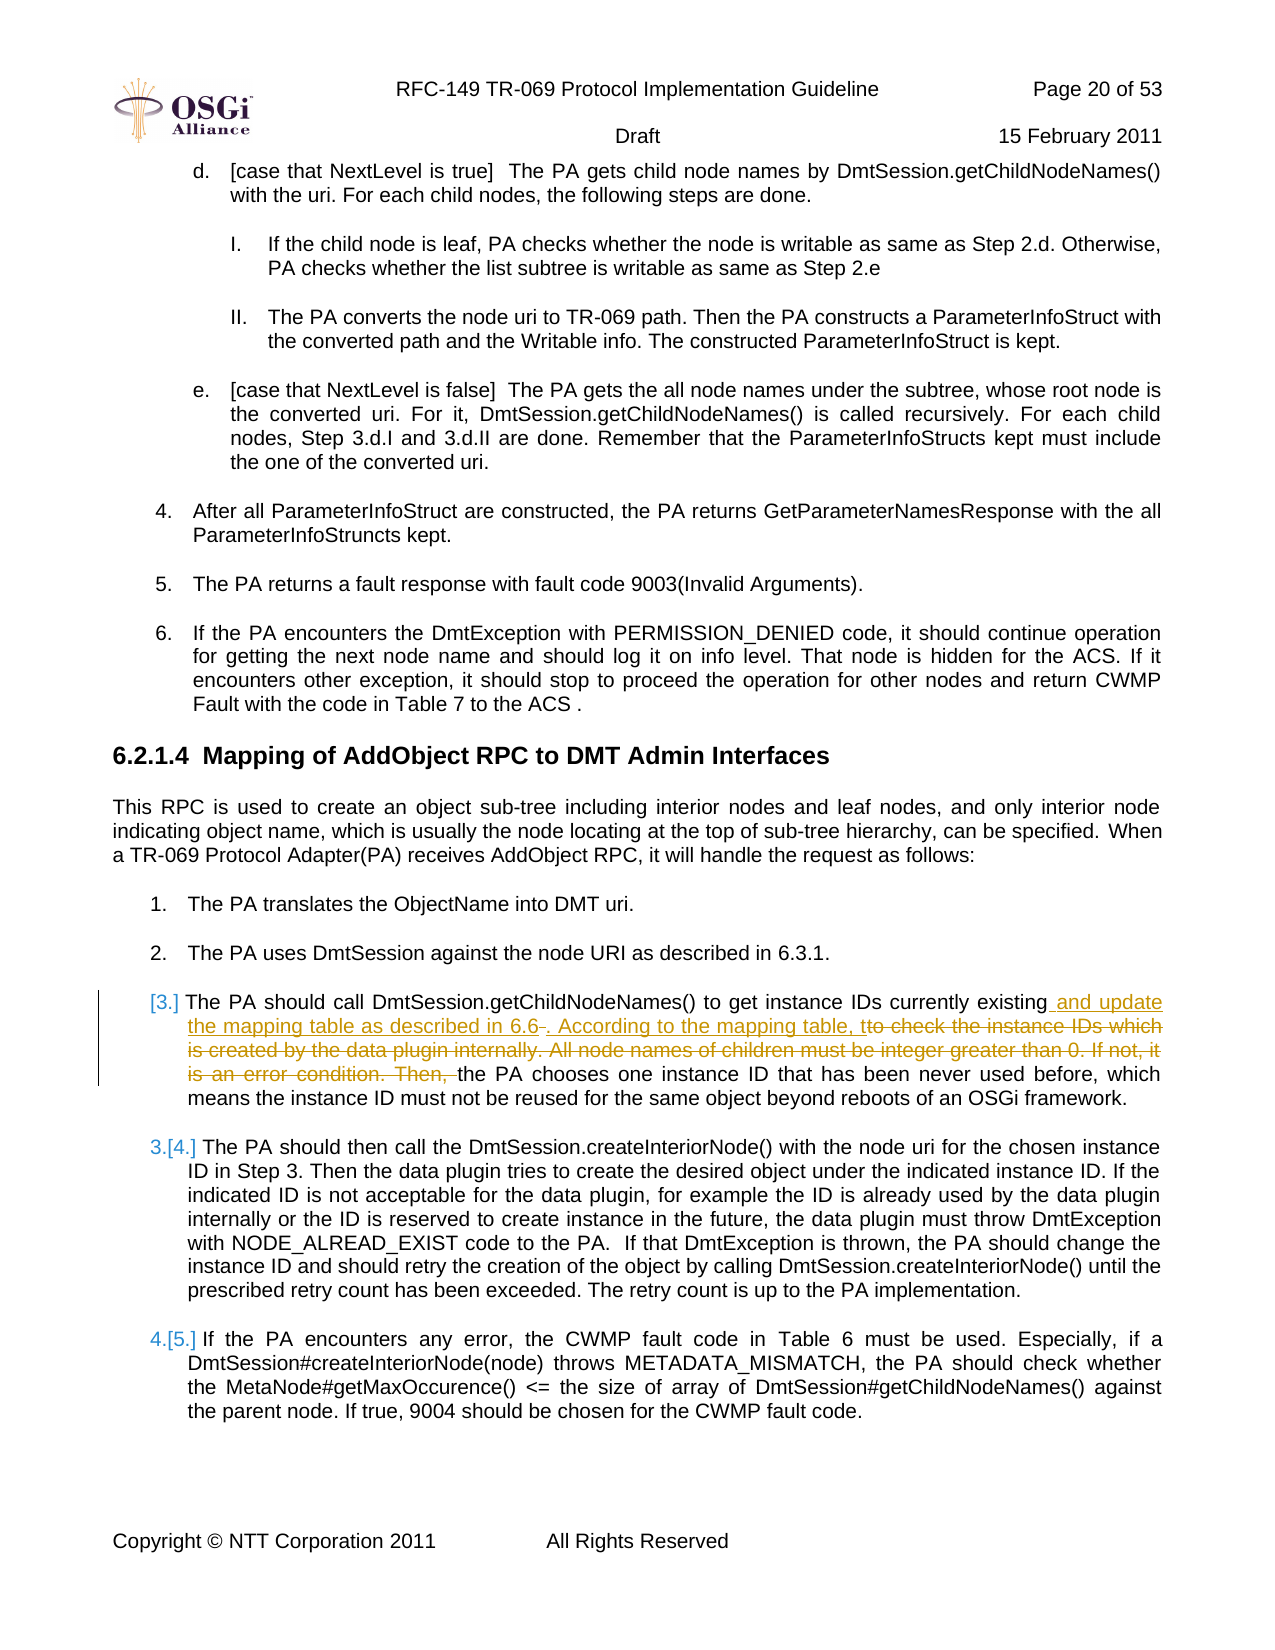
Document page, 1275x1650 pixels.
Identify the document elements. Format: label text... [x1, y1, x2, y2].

list The PA should call DmtSession.getChildNodeNames() to get instance IDs currently existing and update the mapping table as described in 6.6. According to the mapping table, tthe PA chooses one instance ID that has been never used before, which means the instance ID must not be reused for the same object beyond reboots of an OSGi framework. [150, 990, 1162, 1109]
list [case that NextLevel is false] The PA gets the all node names under the subtree, whose root node is the converted uri. For it, DmtSession.getChildNodeNames() is called recursively. For each child nodes, Step 3.d.I and 3.d.II are done. Remember that the ParameterInfoStructs kept must include the one of the converted uri. [193, 378, 1162, 473]
list The PA should then call the DmtSession.createInteriorNode() with the node uri for the chosen instance ID in Step 3. Then the data plugin tries to create the desired object under the indicated instance ID. If the indicated ID is not acceptable for the data plugin, for example the ID is already used by the data plugin internally or the ID is reserved to create instance in the future, the data plugin must throw DmtException with NODE_ALREAD_EXIST code to the PA. If that DmtException is thrown, the PA should change the instance ID and should retry the creation of the object by calling DmtSession.createInteriorNode() until the prescribed retry count has been exceeded. The retry count is up to the PA implementation. [150, 1134, 1162, 1302]
picture [114, 78, 254, 143]
list The PA converts the node uri to TR-069 path. Then the PA constructs a ParameterInfoStruct with the converted path and the Writable info. The constructed ParameterInfoStruct is kept. [230, 305, 1162, 353]
list The PA translates the ObjectName into DMT uri. [150, 892, 1162, 916]
list [case that NextLevel is true] The PA gets child node names by DmtSession.getChildNodeNames() with the uri. For each child nodes, the following steps are done. [193, 159, 1162, 207]
text This RPC is used to create an object sub-tree including interior nodes and leaf nodes, and only interior node indicating object name, which is usually the node locating at the top of sub-tree hierarchy, can be specified. When a TR-069 Protocol Adapter(PA) receives AddObject RPC, it will handle the request as follows: [112, 795, 1162, 867]
list After all ParameterInfoStruct are constructed, the PA returns GetParameterNamesResponse with the all ParameterInfoStruncts kept. [155, 498, 1162, 546]
list Mapping of AddObject RPC to DMT Admin Interfaces [112, 741, 1162, 770]
list If the PA encounters the DmtException with PERMISSION_DENIED code, it should continue operation for getting the next node name and should log it on info level. That node is hidden for the ACS. If it encounters other exception, it should stop to proceed the operation for other nodes and return CWMP Fault with the code in Table 7 to the ACS . [155, 620, 1162, 716]
list The PA uses DmtSession against the node URI as described in 6.3.1. [150, 941, 1162, 965]
list If the PA encounters any error, the CWMP fault code in Table 6 must be used. Especially, if a DmtSession#createInteriorNode(node) throws METADATA_MISMATCH, the PA should check whether the MetaNode#getMaxOccurence() <= the size of array of DmtSession#getChildNodeNames() against the parent node. If true, 9004 should be chosen for the CWMP fault code. [150, 1327, 1162, 1423]
list The PA returns a fault response with fault code 9003(Invalid Arguments). [155, 571, 1162, 595]
list If the child node is leaf, PA checks whether the node is writable as same as Step 2.d. Otherwise, PA checks whether the list subtree is writable as same as Step 2.e [230, 232, 1162, 280]
